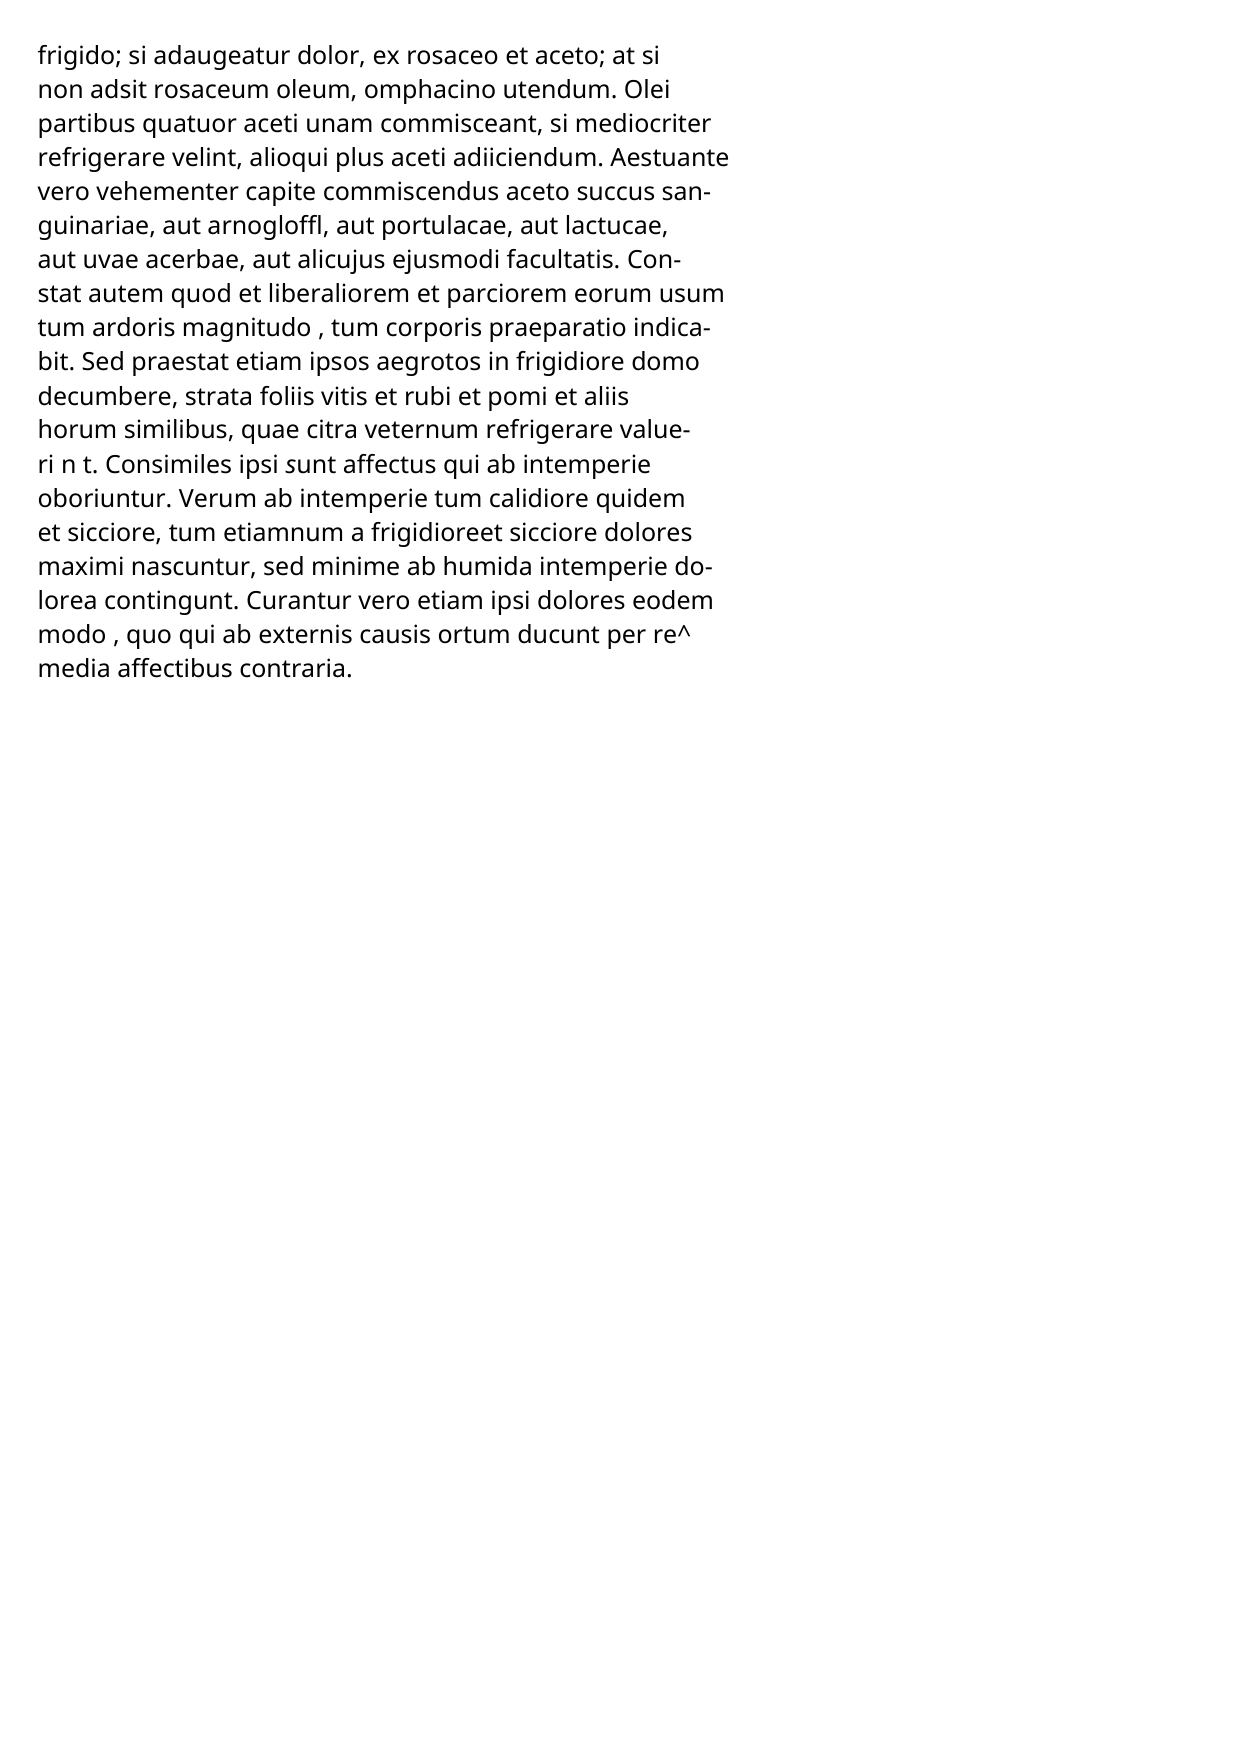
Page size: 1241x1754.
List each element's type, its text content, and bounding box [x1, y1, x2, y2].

text frigido; si adaugeatur dolor, ex rosaceo et aceto; at si non adsit rosaceum oleum, omphacino utendum. Olei partibus quatuor aceti unam commisceant, si mediocriter refrigerare velint, alioqui plus aceti adiiciendum. Aestuante vero vehementer capite commiscendus aceto succus san- guinariae, aut arnogloffl, aut portulacae, aut lactucae, aut uvae acerbae, aut alicujus ejusmodi facultatis. Con- stat autem quod et liberaliorem et parciorem eorum usum tum ardoris magnitudo , tum corporis praeparatio indica- bit. Sed praestat etiam ipsos aegrotos in frigidiore domo decumbere, strata foliis vitis et rubi et pomi et aliis horum similibus, quae citra veternum refrigerare value- ri n t. Consimiles ipsi sunt affectus qui ab intemperie oboriuntur. Verum ab intemperie tum calidiore quidem et sicciore, tum etiamnum a frigidioreet sicciore dolores maximi nascuntur, sed minime ab humida intemperie do- lorea contingunt. Curantur vero etiam ipsi dolores eodem modo , quo qui ab externis causis ortum ducunt per re^ media affectibus contraria. [37, 37, 1203, 685]
